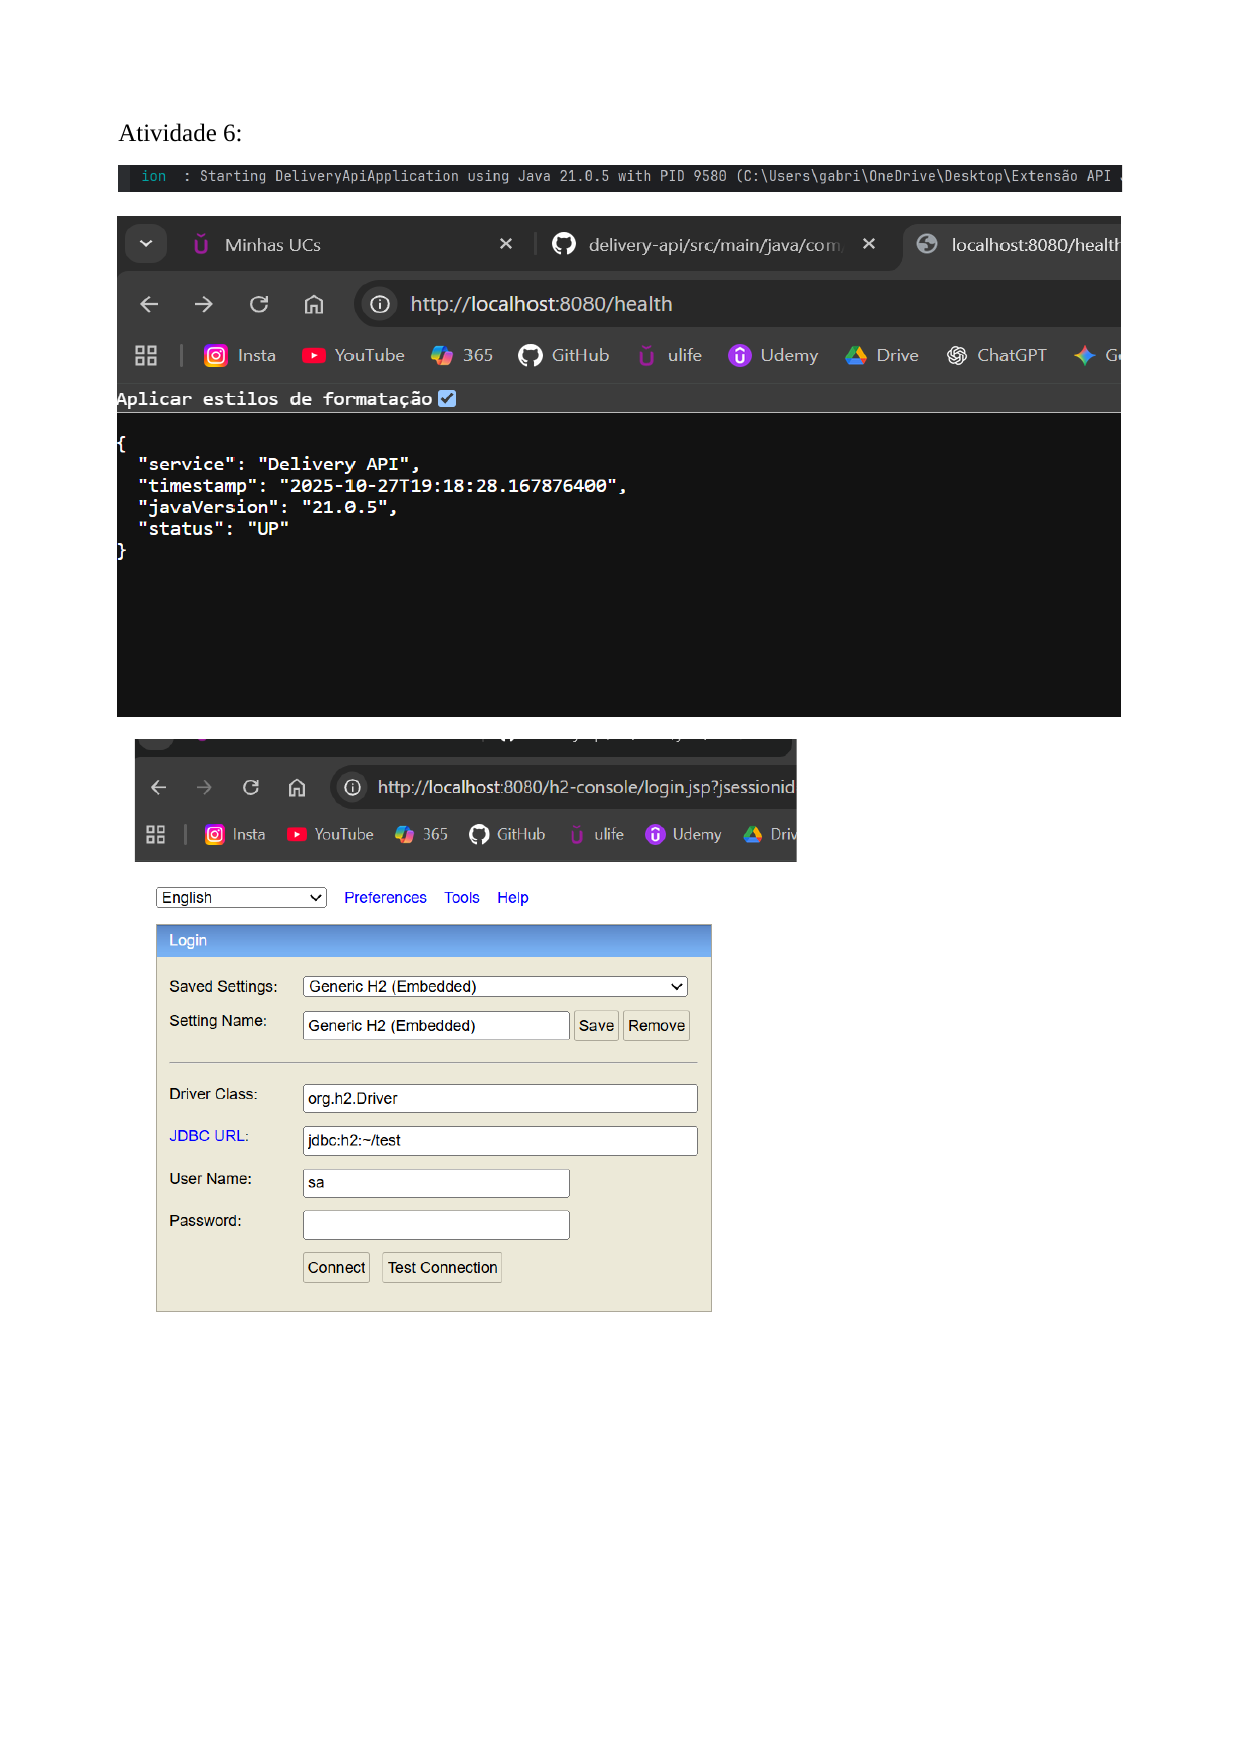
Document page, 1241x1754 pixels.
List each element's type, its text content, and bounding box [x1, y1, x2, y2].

picture [134, 739, 797, 1364]
picture [118, 165, 1123, 192]
text Atividade 6: [118, 118, 1122, 147]
text [118, 192, 1122, 1571]
picture [117, 216, 1121, 717]
